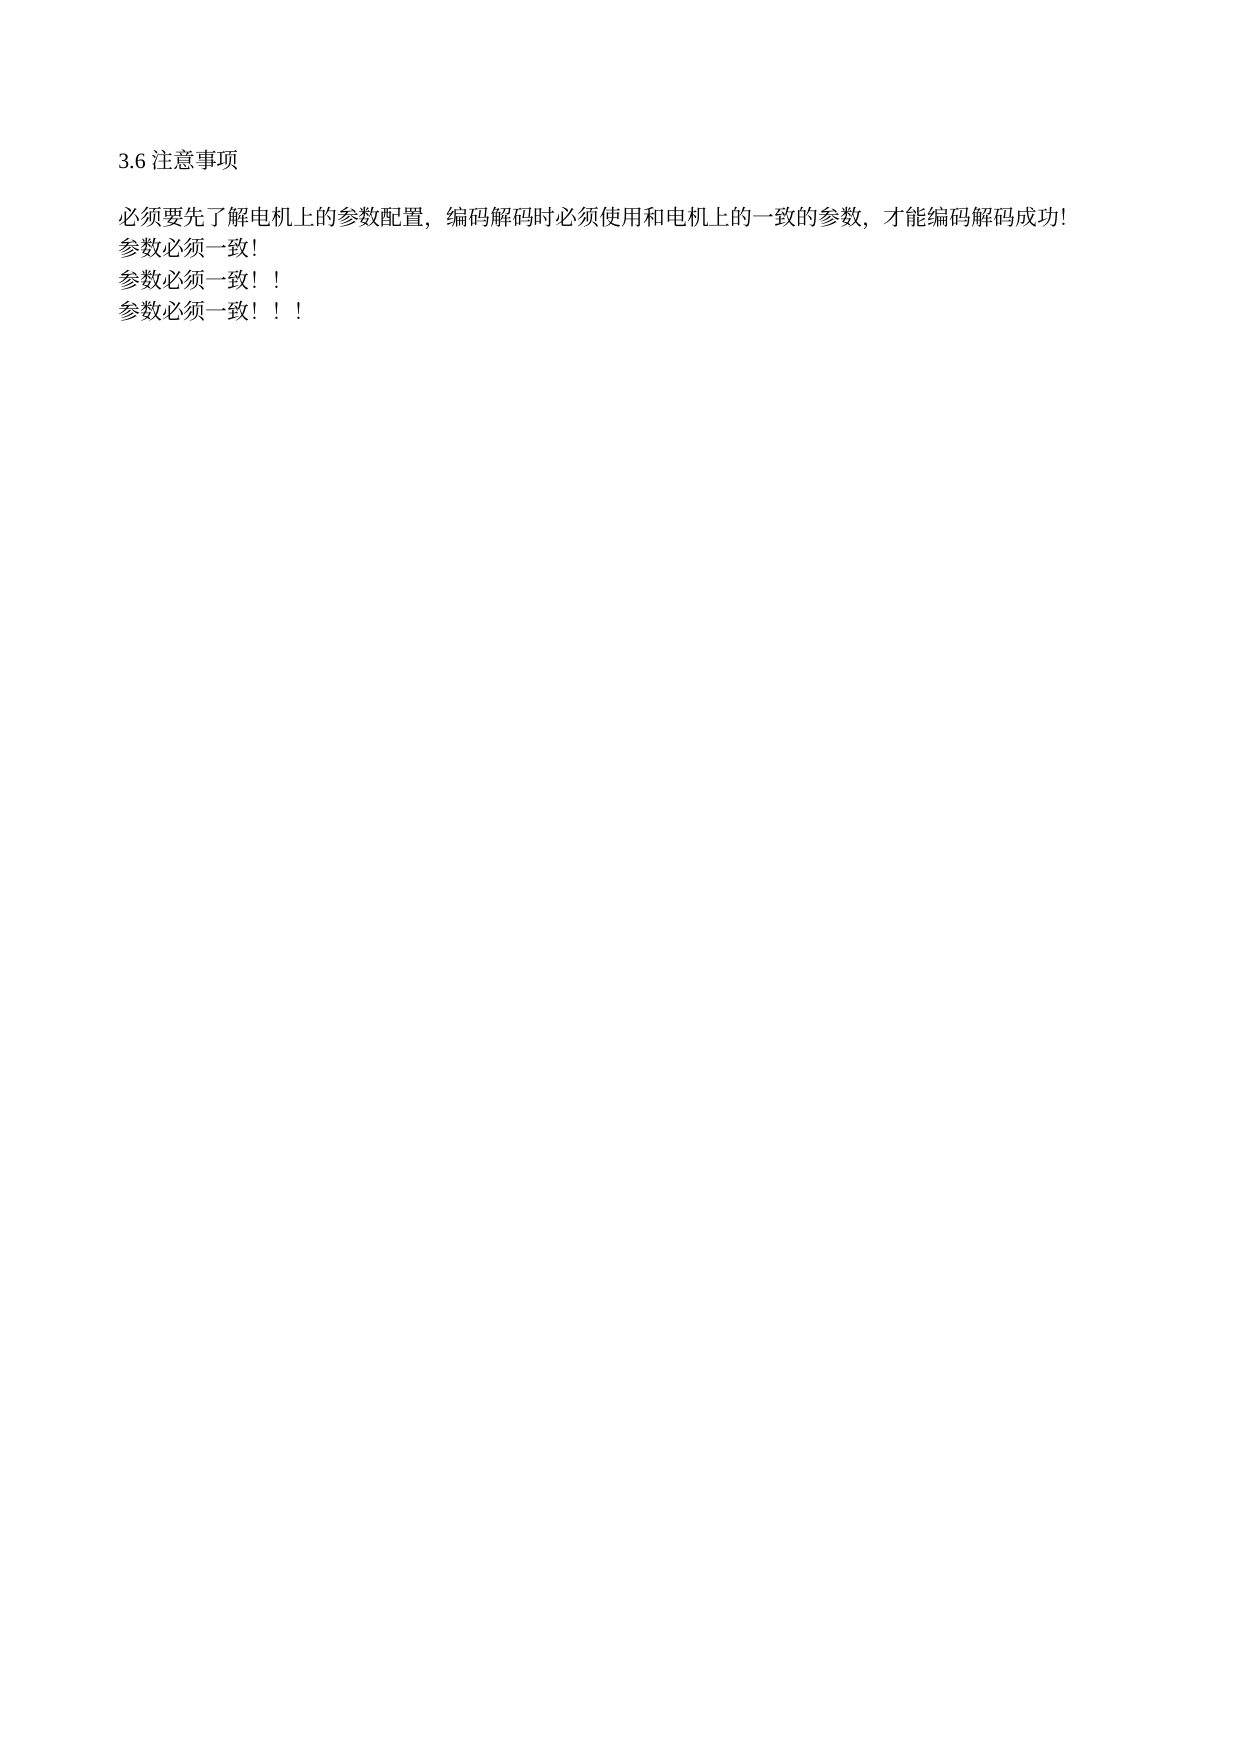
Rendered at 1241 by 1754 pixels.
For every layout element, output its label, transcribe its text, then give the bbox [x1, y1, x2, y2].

text 3.6 注意事项 [118, 143, 1122, 175]
text 参数必须一致！！ [118, 263, 1122, 294]
text 参数必须一致！ [118, 231, 1122, 263]
text 必须要先了解电机上的参数配置，编码解码时必须使用和电机上的一致的参数，才能编码解码成功！ [118, 200, 1122, 231]
text 参数必须一致！！！ [118, 294, 1122, 326]
